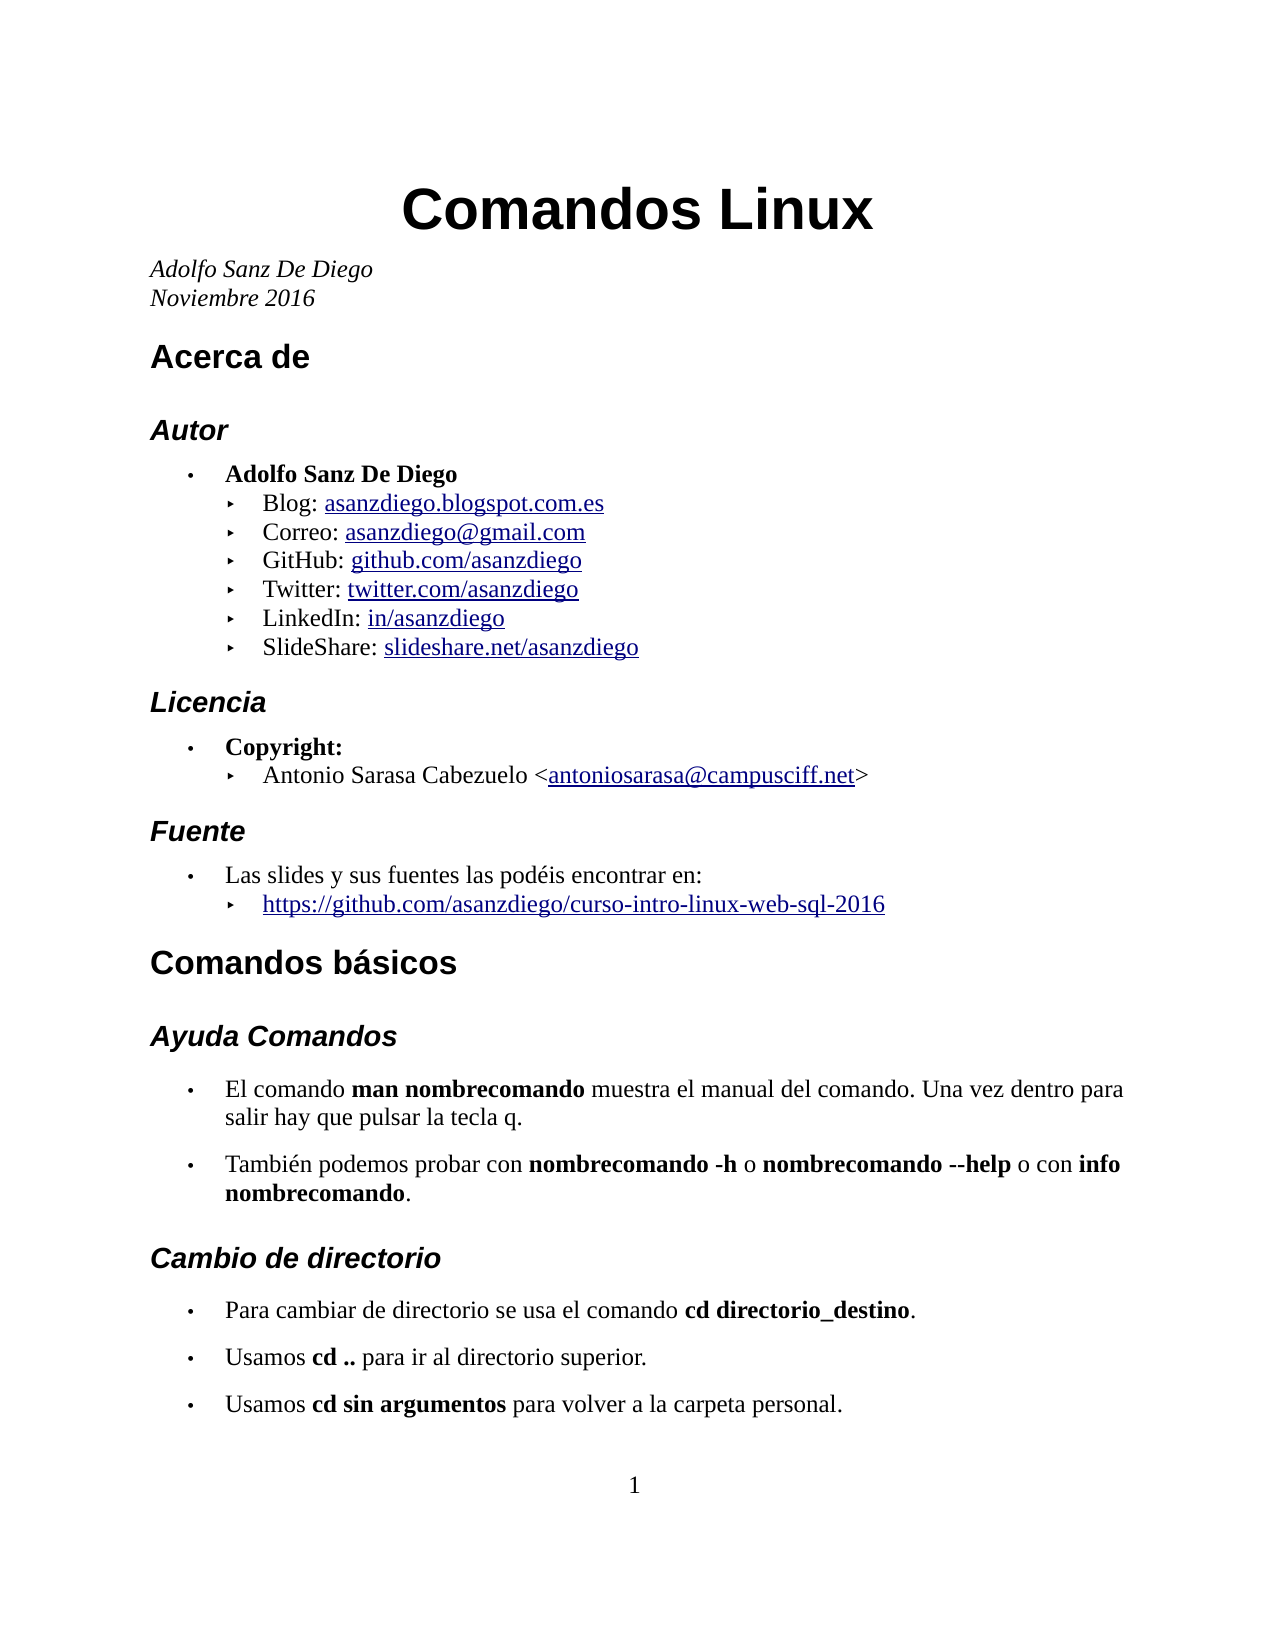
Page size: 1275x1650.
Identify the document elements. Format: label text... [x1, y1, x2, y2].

subtitle Autor [150, 413, 1125, 447]
list Usamos cd .. para ir al directorio superior. [187, 1342, 1125, 1371]
list Antonio Sarasa Cabezuelo <antoniosarasa@campusciff.net> [225, 760, 1125, 789]
subtitle Licencia [150, 686, 1125, 719]
list Usamos cd sin argumentos para volver a la carpeta personal. [187, 1389, 1125, 1418]
list Las slides y sus fuentes las podéis encontrar en: [187, 860, 1125, 889]
list SlideShare: slideshare.net/asanzdiego [225, 632, 1125, 661]
list Copyright: [187, 732, 1125, 760]
subtitle Acerca de [150, 337, 1125, 376]
subtitle Comandos básicos [150, 943, 1125, 981]
list Blog: asanzdiego.blogspot.com.es [225, 488, 1125, 517]
list También podemos probar con nombrecomando -h o nombrecomando --help o con info nombrecomando. [187, 1149, 1125, 1207]
list https://github.com/asanzdiego/curso-intro-linux-web-sql-2016 [225, 889, 1125, 918]
text Adolfo Sanz De Diego [150, 254, 1125, 283]
list Twitter: twitter.com/asanzdiego [225, 574, 1125, 603]
subtitle Cambio de directorio [150, 1241, 1125, 1274]
list LinkedIn: in/asanzdiego [225, 603, 1125, 632]
text Noviembre 2016 [150, 283, 1125, 312]
list Para cambiar de directorio se usa el comando cd directorio_destino. [187, 1296, 1125, 1324]
list Correo: asanzdiego@gmail.com [225, 517, 1125, 546]
subtitle Ayuda Comandos [150, 1019, 1125, 1052]
list El comando man nombrecomando muestra el manual del comando. Una vez dentro para salir hay que pulsar la tecla q. [187, 1074, 1125, 1131]
list Adolfo Sanz De Diego [187, 459, 1125, 488]
list GitHub: github.com/asanzdiego [225, 546, 1125, 574]
title Comandos Linux [150, 175, 1125, 242]
subtitle Fuente [150, 814, 1125, 848]
